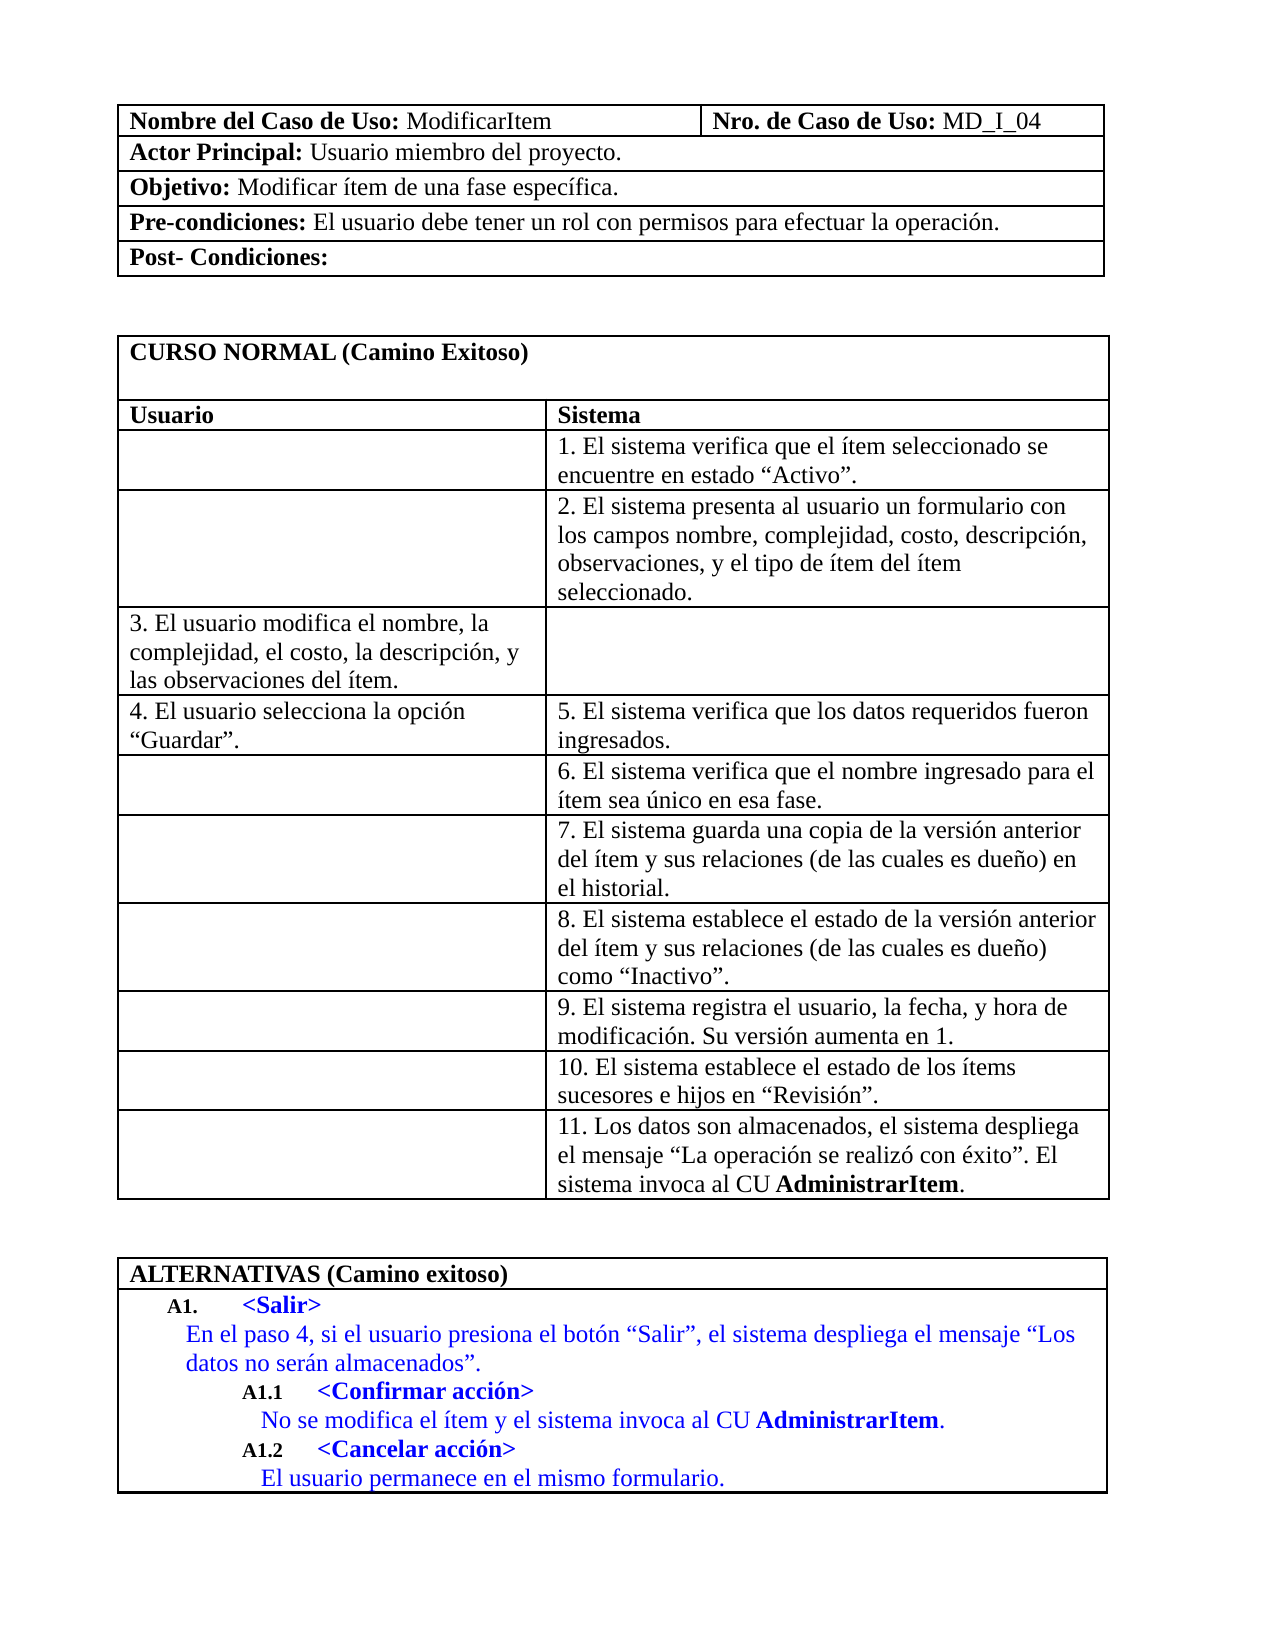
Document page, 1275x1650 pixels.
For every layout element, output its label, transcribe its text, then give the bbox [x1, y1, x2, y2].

table_cell 11. Los datos son almacenados, el sistema despliega el mensaje “La operación se realizó con éxito”. El sistema invoca al CU AdministrarItem. [547, 1111, 1108, 1198]
table_cell [119, 1052, 545, 1109]
table_cell [119, 431, 545, 489]
table_cell 7. El sistema guarda una copia de la versión anterior del ítem y sus relaciones (de las cuales es dueño) en el historial. [547, 816, 1108, 902]
table_cell 6. El sistema verifica que el nombre ingresado para el ítem sea único en esa fase. [547, 756, 1108, 813]
table_cell [119, 1111, 545, 1198]
table_cell Post- Condiciones: [119, 242, 1103, 275]
table_cell 3. El usuario modifica el nombre, la complejidad, el costo, la descripción, y las observaciones del ítem. [119, 608, 545, 694]
table_cell Pre-condiciones: El usuario debe tener un rol con permisos para efectuar la operación. [119, 207, 1103, 240]
table_cell [119, 816, 545, 902]
table_cell [119, 756, 545, 813]
table_cell 1. El sistema verifica que el ítem seleccionado se encuentre en estado “Activo”. [547, 431, 1108, 489]
table_cell 2. El sistema presenta al usuario un formulario con los campos nombre, complejidad, costo, descripción, observaciones, y el tipo de ítem del ítem seleccionado. [547, 491, 1108, 606]
table_cell 5. El sistema verifica que los datos requeridos fueron ingresados. [547, 696, 1108, 754]
table_cell Objetivo: Modificar ítem de una fase específica. [119, 172, 1103, 205]
table_cell 9. El sistema registra el usuario, la fecha, y hora de modificación. Su versión aumenta en 1. [547, 992, 1108, 1050]
table_cell [119, 491, 545, 606]
table_header CURSO NORMAL (Camino Exitoso) [119, 337, 1108, 398]
table_header Nro. de Caso de Uso: MD_I_04 [702, 106, 1103, 134]
table_cell [547, 608, 1108, 694]
table_cell Usuario [119, 401, 545, 429]
table_cell [119, 992, 545, 1050]
table_cell 10. El sistema establece el estado de los ítems sucesores e hijos en “Revisión”. [547, 1052, 1108, 1109]
table_cell 4. El usuario selecciona la opción “Guardar”. [119, 696, 545, 754]
table_header ALTERNATIVAS (Camino exitoso) [119, 1259, 1106, 1288]
table_cell 8. El sistema establece el estado de la versión anterior del ítem y sus relaciones (de las cuales es dueño) como “Inactivo”. [547, 904, 1108, 990]
table_cell <Salir> En el paso 4, si el usuario presiona el botón “Salir”, el sistema despliega el mensaje “Los datos no serán almacenados”. <Confirmar acción> No se modifica el ítem y el sistema invoca al CU AdministrarItem. <Cancelar acción> El usuario permanece en el mismo formulario. [119, 1290, 1106, 1491]
table_cell Actor Principal: Usuario miembro del proyecto. [119, 137, 1103, 170]
table_header Nombre del Caso de Uso: ModificarItem [119, 106, 700, 134]
table_cell Sistema [547, 401, 1108, 429]
table_cell [119, 904, 545, 990]
